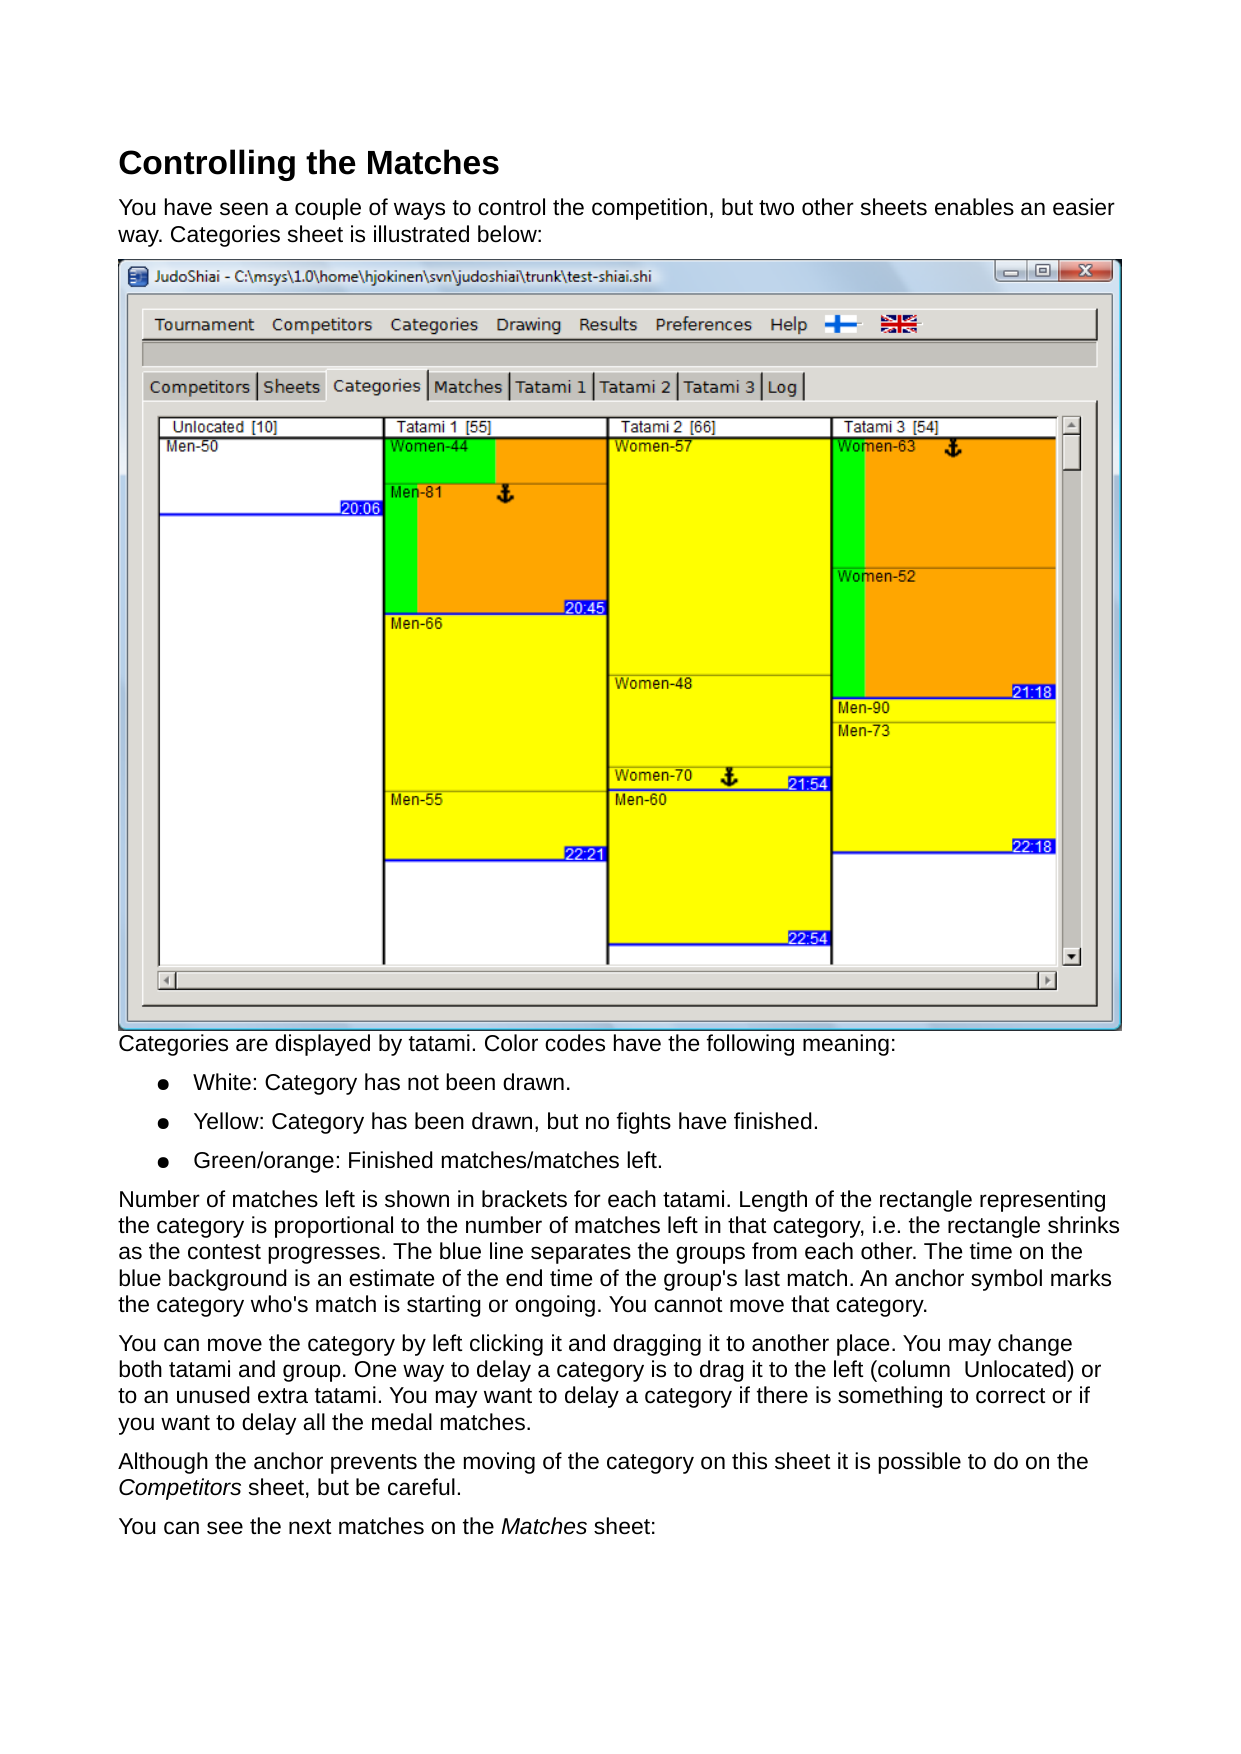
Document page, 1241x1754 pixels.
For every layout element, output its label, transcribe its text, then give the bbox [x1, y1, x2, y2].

text You have seen a couple of ways to control the competition, but two other sheets enables an easier way. Categories sheet is illustrated below: [118, 194, 1122, 247]
subtitle Controlling the Matches [118, 143, 1122, 182]
list Yellow: Category has been drawn, but no fights have finished. [156, 1108, 1122, 1134]
list Green/orange: Finished matches/matches left. [156, 1147, 1122, 1173]
text Although the anchor prevents the moving of the category on this sheet it is possible to do on the Competitors sheet, but be careful. [118, 1448, 1122, 1500]
text Number of matches left is shown in brackets for each tatami. Length of the rectangle representing the category is proportional to the number of matches left in that category, i.e. the rectangle shrinks as the contest progresses. The blue line separates the groups from each other. The time on the blue background is an estimate of the end time of the group's last match. An anchor symbol marks the category who's match is starting or ongoing. You cannot move that category. [118, 1186, 1122, 1317]
list White: Category has not been drawn. [156, 1069, 1122, 1095]
text You can move the category by left clicking it and dragging it to another place. You may change both tatami and group. One way to delay a category is to drag it to the left (column Unlocated) or to an unused extra tatami. You may want to delay a category if there is something to correct or if you want to delay all the medal matches. [118, 1330, 1122, 1435]
picture [118, 259, 1122, 1031]
text You can see the next matches on the Matches sheet: [118, 1513, 1122, 1539]
text Categories are displayed by tatami. Color codes have the following meaning: [118, 1031, 1122, 1056]
